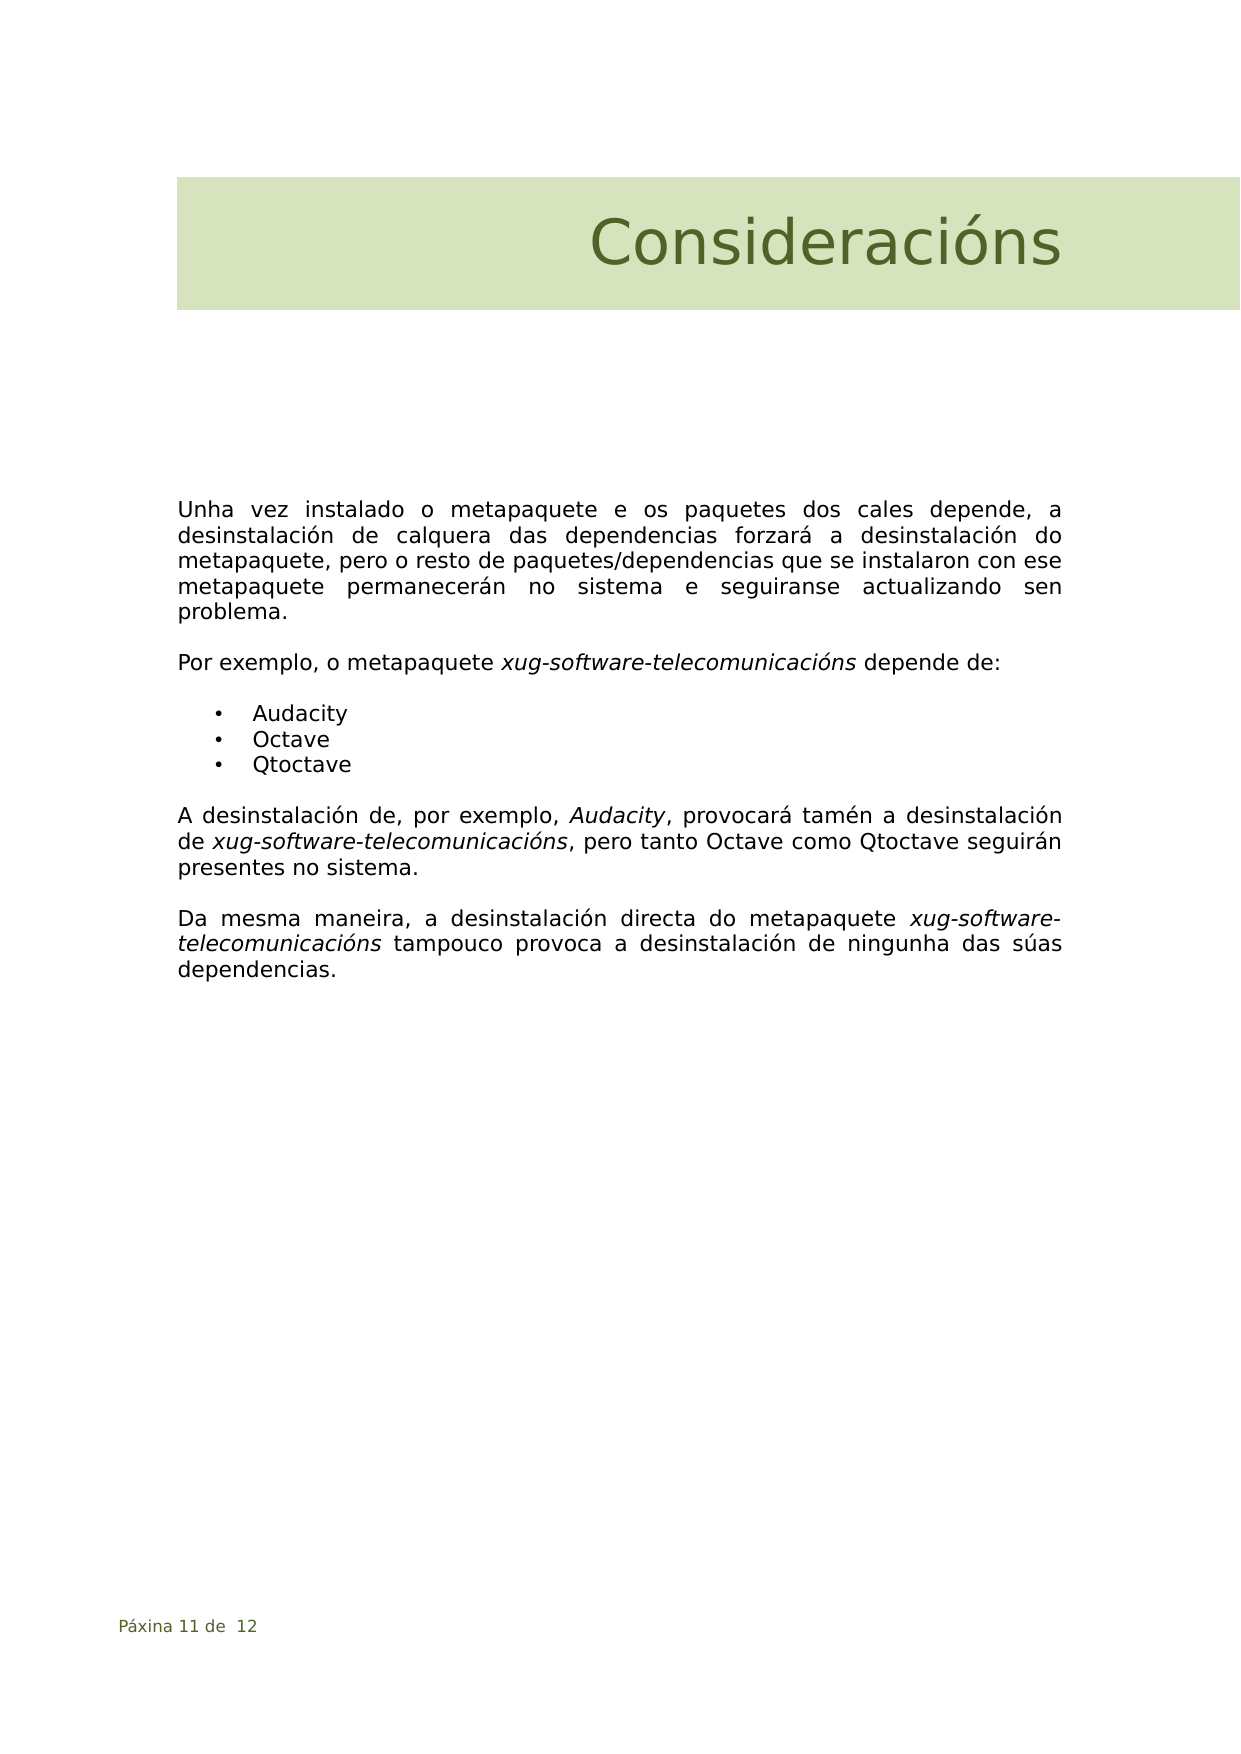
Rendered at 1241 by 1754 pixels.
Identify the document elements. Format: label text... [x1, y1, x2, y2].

list Octave [215, 727, 1122, 753]
list Qtoctave [215, 753, 1122, 778]
text Por exemplo, o metapaquete xug-software-telecomunicacións depende de: [177, 651, 1063, 676]
subtitle Consideracións [178, 178, 1240, 309]
text Unha vez instalado o metapaquete e os paquetes dos cales depende, a desinstalación de calquera das dependencias forzará a desinstalación do metapaquete, pero o resto de paquetes/dependencias que se instalaron con ese metapaquete permanecerán no sistema e seguiranse actualizando sen problema. [177, 497, 1063, 625]
text Da mesma maneira, a desinstalación directa do metapaquete xug-software-telecomunicacións tampouco provoca a desinstalación de ningunha das súas dependencias. [177, 906, 1063, 982]
list Audacity [215, 702, 1122, 727]
text A desinstalación de, por exemplo, Audacity, provocará tamén a desinstalación de xug-software-telecomunicacións, pero tanto Octave como Qtoctave seguirán presentes no sistema. [177, 804, 1063, 880]
